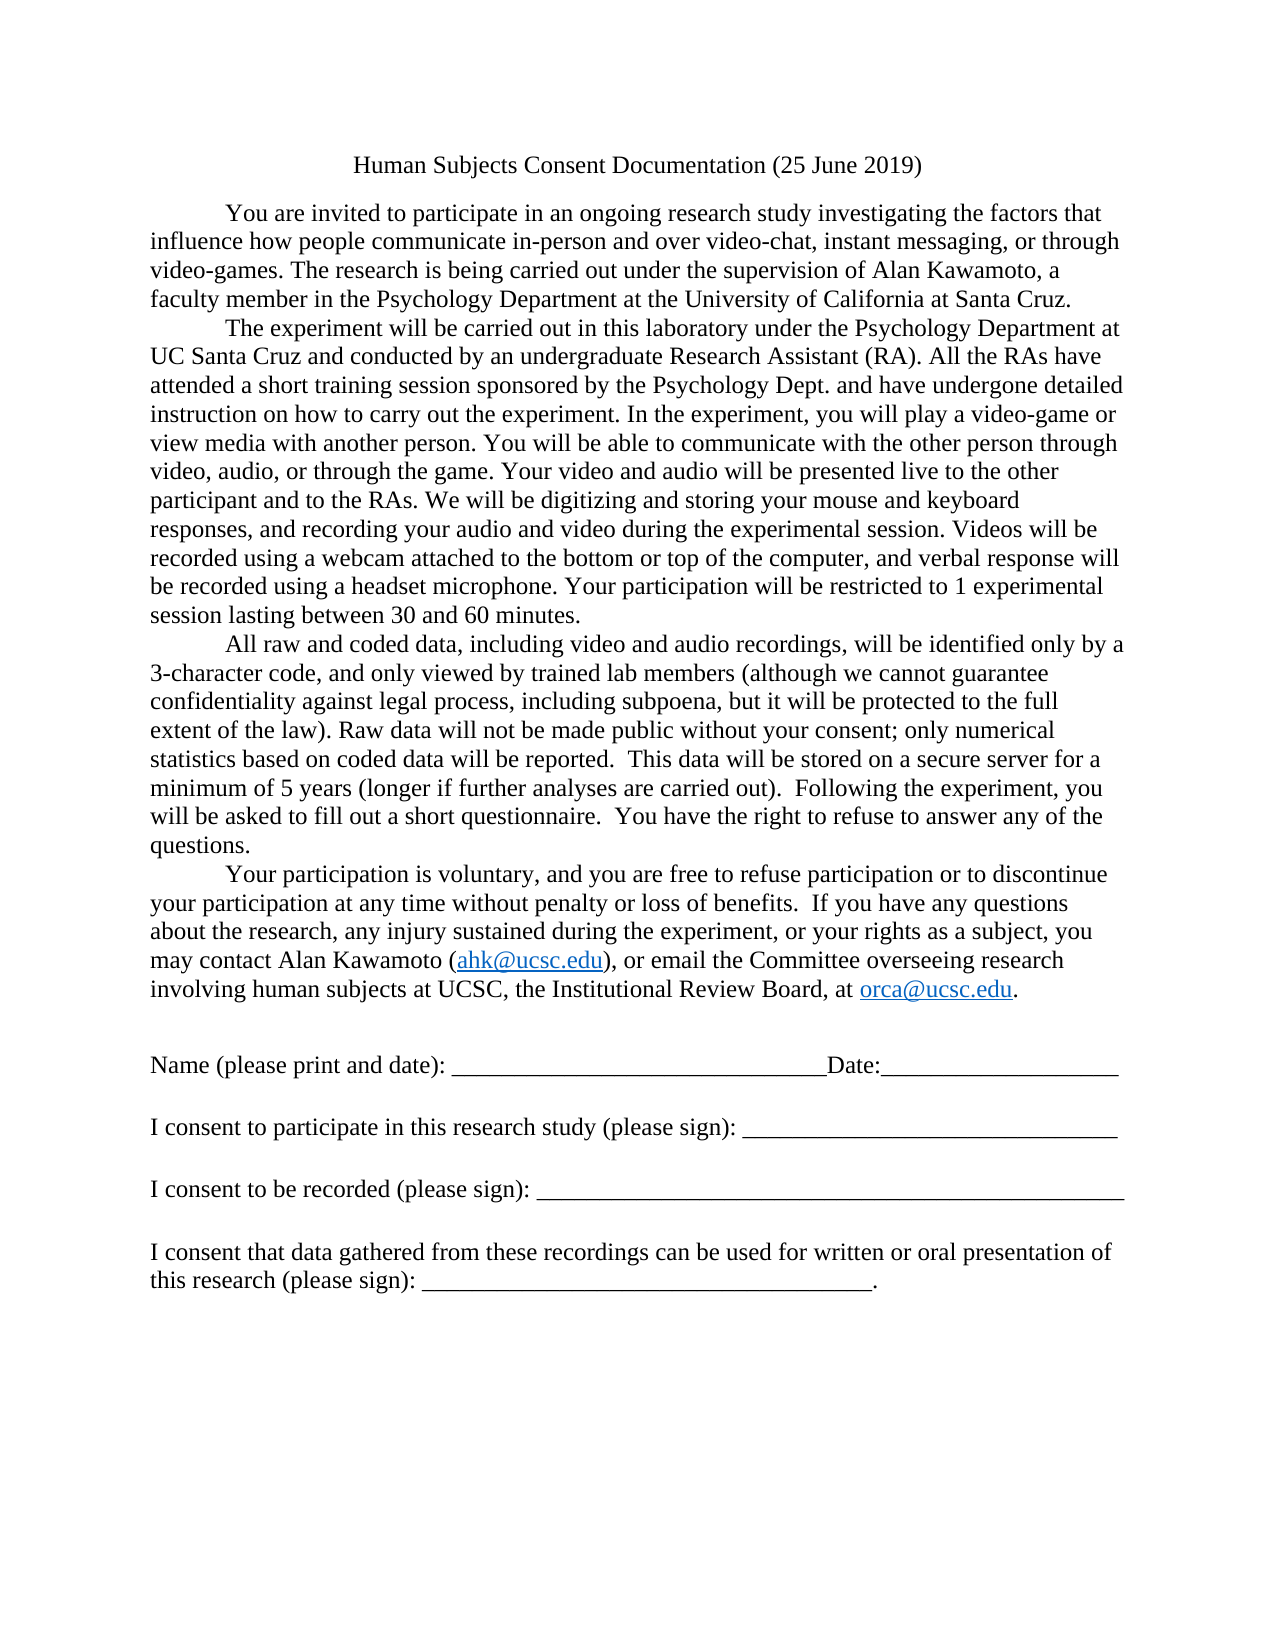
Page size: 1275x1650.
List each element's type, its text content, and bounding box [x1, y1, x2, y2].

text You are invited to participate in an ongoing research study investigating the factors that influence how people communicate in-person and over video-chat, instant messaging, or through video-games. The research is being carried out under the supervision of Alan Kawamoto, a faculty member in the Psychology Department at the University of California at Santa Cruz. [150, 198, 1125, 313]
text Your participation is voluntary, and you are free to refuse participation or to discontinue your participation at any time without penalty or loss of benefits. If you have any questions about the research, any injury sustained during the experiment, or your rights as a subject, you may contact Alan Kawamoto (ahk@ucsc.edu), or email the Committee overseeing research involving human subjects at UCSC, the Institutional Review Board, at orca@ucsc.edu. [150, 859, 1125, 1003]
text Name (please print and date): ______________________________Date:___________________ [150, 1050, 1125, 1079]
text Human Subjects Consent Documentation (25 June 2019) [150, 150, 1125, 179]
text I consent that data gathered from these recordings can be used for written or oral presentation of this research (please sign): ____________________________________. [150, 1237, 1125, 1294]
text I consent to be recorded (please sign): _______________________________________________ [150, 1174, 1125, 1203]
text The experiment will be carried out in this laboratory under the Psychology Department at UC Santa Cruz and conducted by an undergraduate Research Assistant (RA). All the RAs have attended a short training session sponsored by the Psychology Dept. and have undergone detailed instruction on how to carry out the experiment. In the experiment, you will play a video-game or view media with another person. You will be able to communicate with the other person through video, audio, or through the game. Your video and audio will be presented live to the other participant and to the RAs. We will be digitizing and storing your mouse and keyboard responses, and recording your audio and video during the experimental session. Videos will be recorded using a webcam attached to the bottom or top of the computer, and verbal response will be recorded using a headset microphone. Your participation will be restricted to 1 experimental session lasting between 30 and 60 minutes. [150, 313, 1125, 629]
text I consent to participate in this research study (please sign): ______________________________ [150, 1112, 1125, 1141]
text All raw and coded data, including video and audio recordings, will be identified only by a 3-character code, and only viewed by trained lab members (although we cannot guarantee confidentiality against legal process, including subpoena, but it will be protected to the full extent of the law). Raw data will not be made public without your consent; only numerical statistics based on coded data will be reported. This data will be stored on a secure server for a minimum of 5 years (longer if further analyses are carried out). Following the experiment, you will be asked to fill out a short questionnaire. You have the right to refuse to answer any of the questions. [150, 629, 1125, 859]
